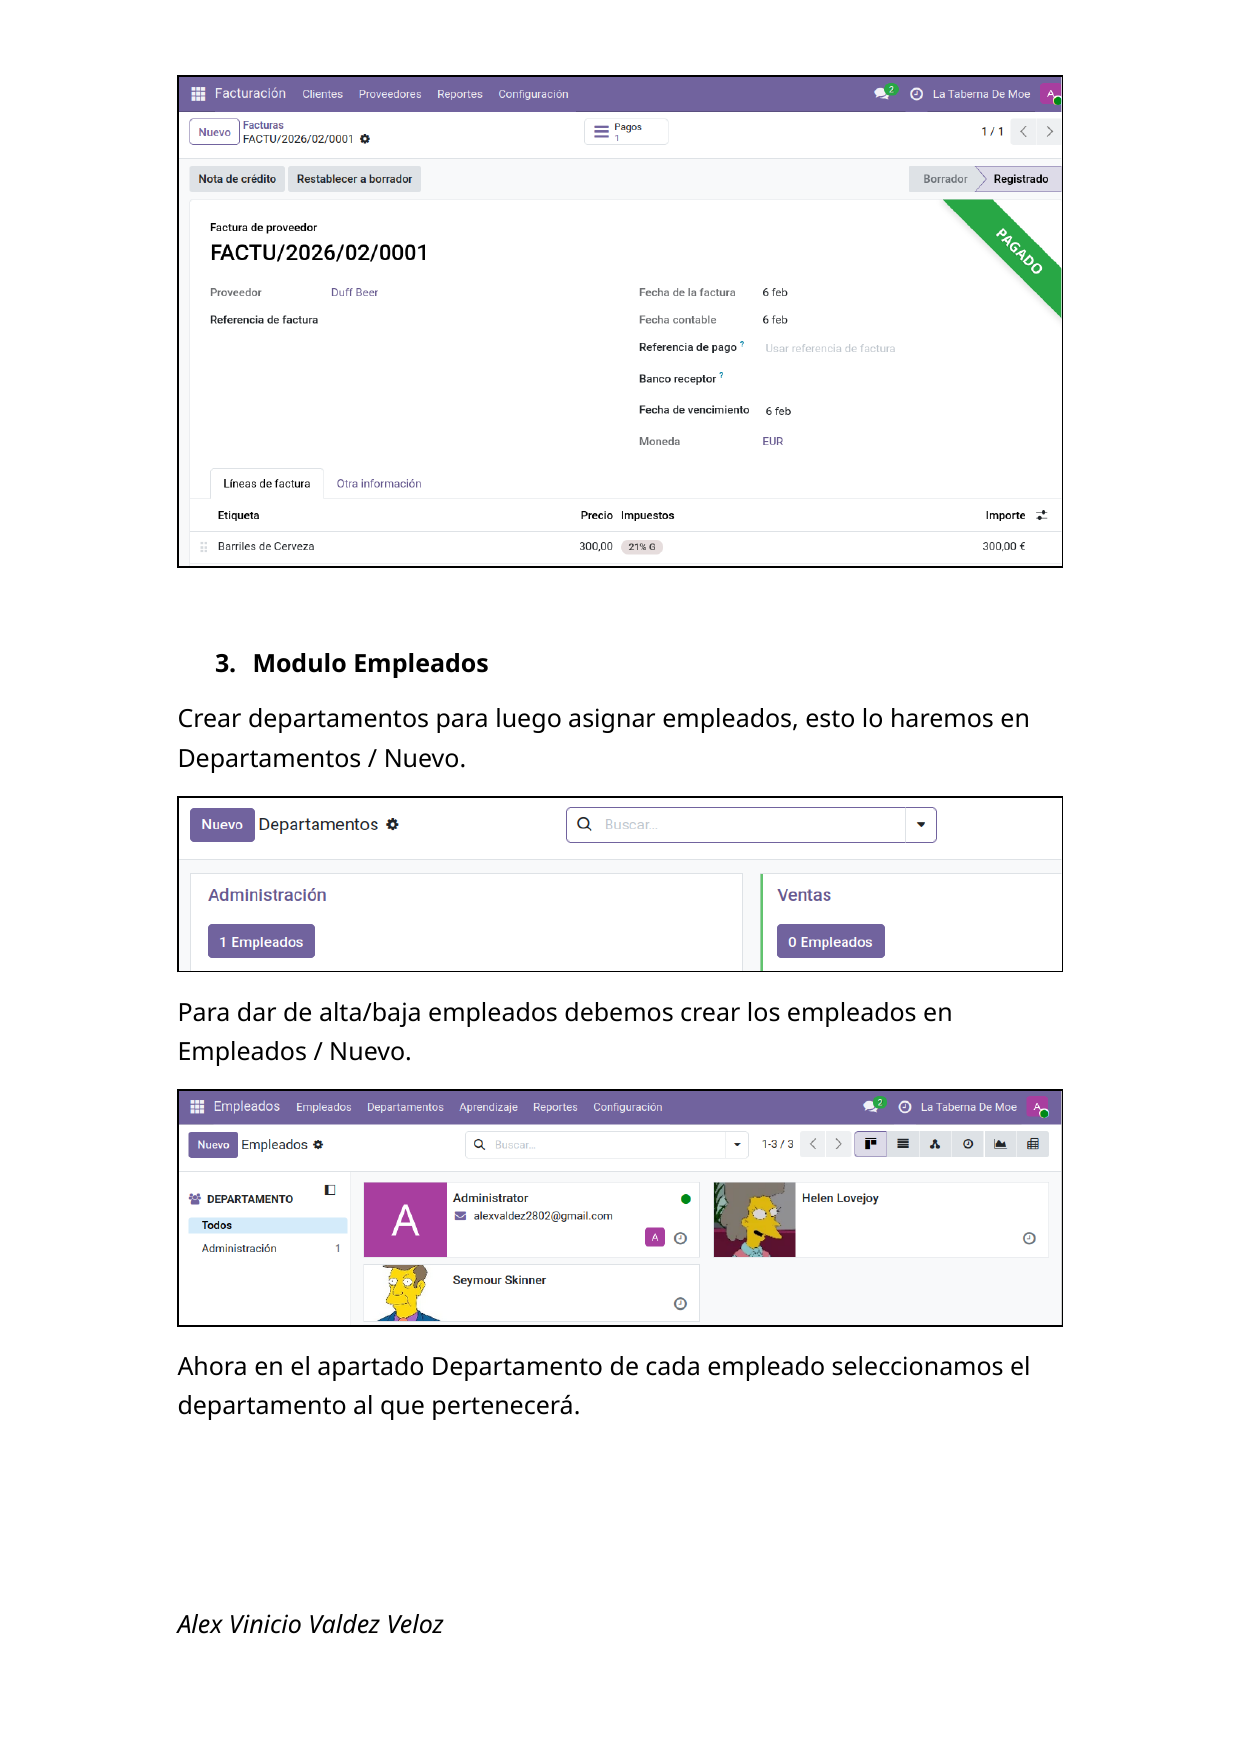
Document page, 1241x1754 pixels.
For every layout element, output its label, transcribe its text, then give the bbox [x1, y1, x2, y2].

text Para dar de alta/baja empleados debemos crear los empleados en Empleados / Nuevo. [177, 994, 1063, 1067]
text Ahora en el apartado Departamento de cada empleado seleccionamos el departamento al que pertenecerá. [177, 1348, 1063, 1422]
text Crear departamentos para luego asignar empleados, esto lo haremos en Departamentos / Nuevo. [177, 701, 1063, 774]
list Modulo Empleados [215, 645, 1063, 679]
